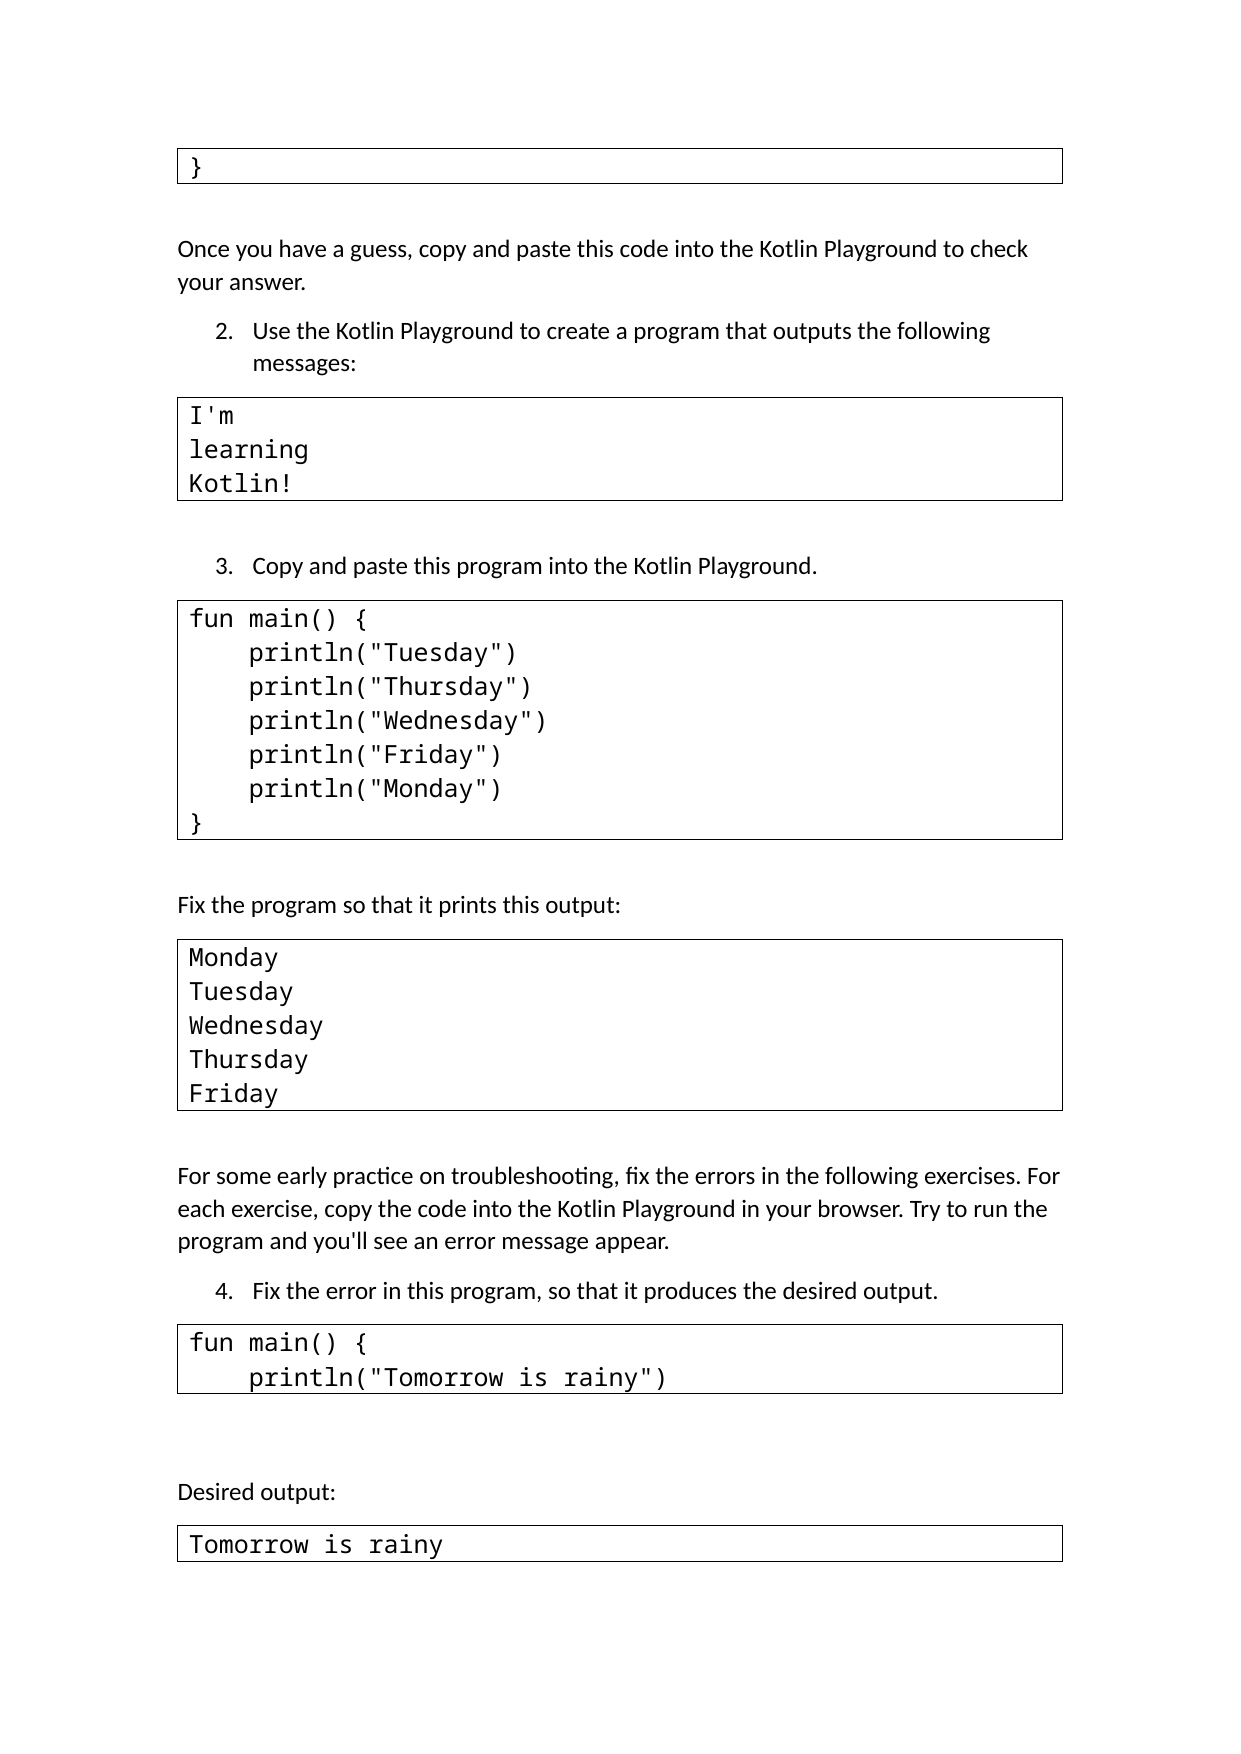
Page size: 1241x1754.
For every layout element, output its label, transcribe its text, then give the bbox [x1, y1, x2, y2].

table_header fun main() { println("Tuesday") println("Thursday") println("Wednesday") println("Friday") println("Monday") } [178, 601, 1062, 839]
table_header Tomorrow is rainy [178, 1526, 1062, 1561]
list Use the Kotlin Playground to create a program that outputs the following messages: [215, 315, 1063, 378]
list Copy and paste this program into the Kotlin Playground. [215, 550, 1063, 581]
text For some early practice on troubleshooting, fix the errors in the following exercises. For each exercise, copy the code into the Kotlin Playground in your browser. Try to run the program and you'll see an error message appear. [177, 1160, 1063, 1256]
table_header I'm learning Kotlin! [178, 398, 1062, 500]
list Fix the error in this program, so that it produces the desired output. [215, 1275, 1063, 1305]
table_header fun main() { println("Tomorrow is rainy") [178, 1325, 1062, 1393]
text Fix the program so that it prints this output: [177, 889, 1063, 920]
text Desired output: [177, 1476, 1063, 1507]
table_header Monday Tuesday Wednesday Thursday Friday [178, 940, 1062, 1110]
table_header } [178, 149, 1062, 183]
text Once you have a guess, copy and paste this code into the Kotlin Playground to check your answer. [177, 233, 1063, 296]
